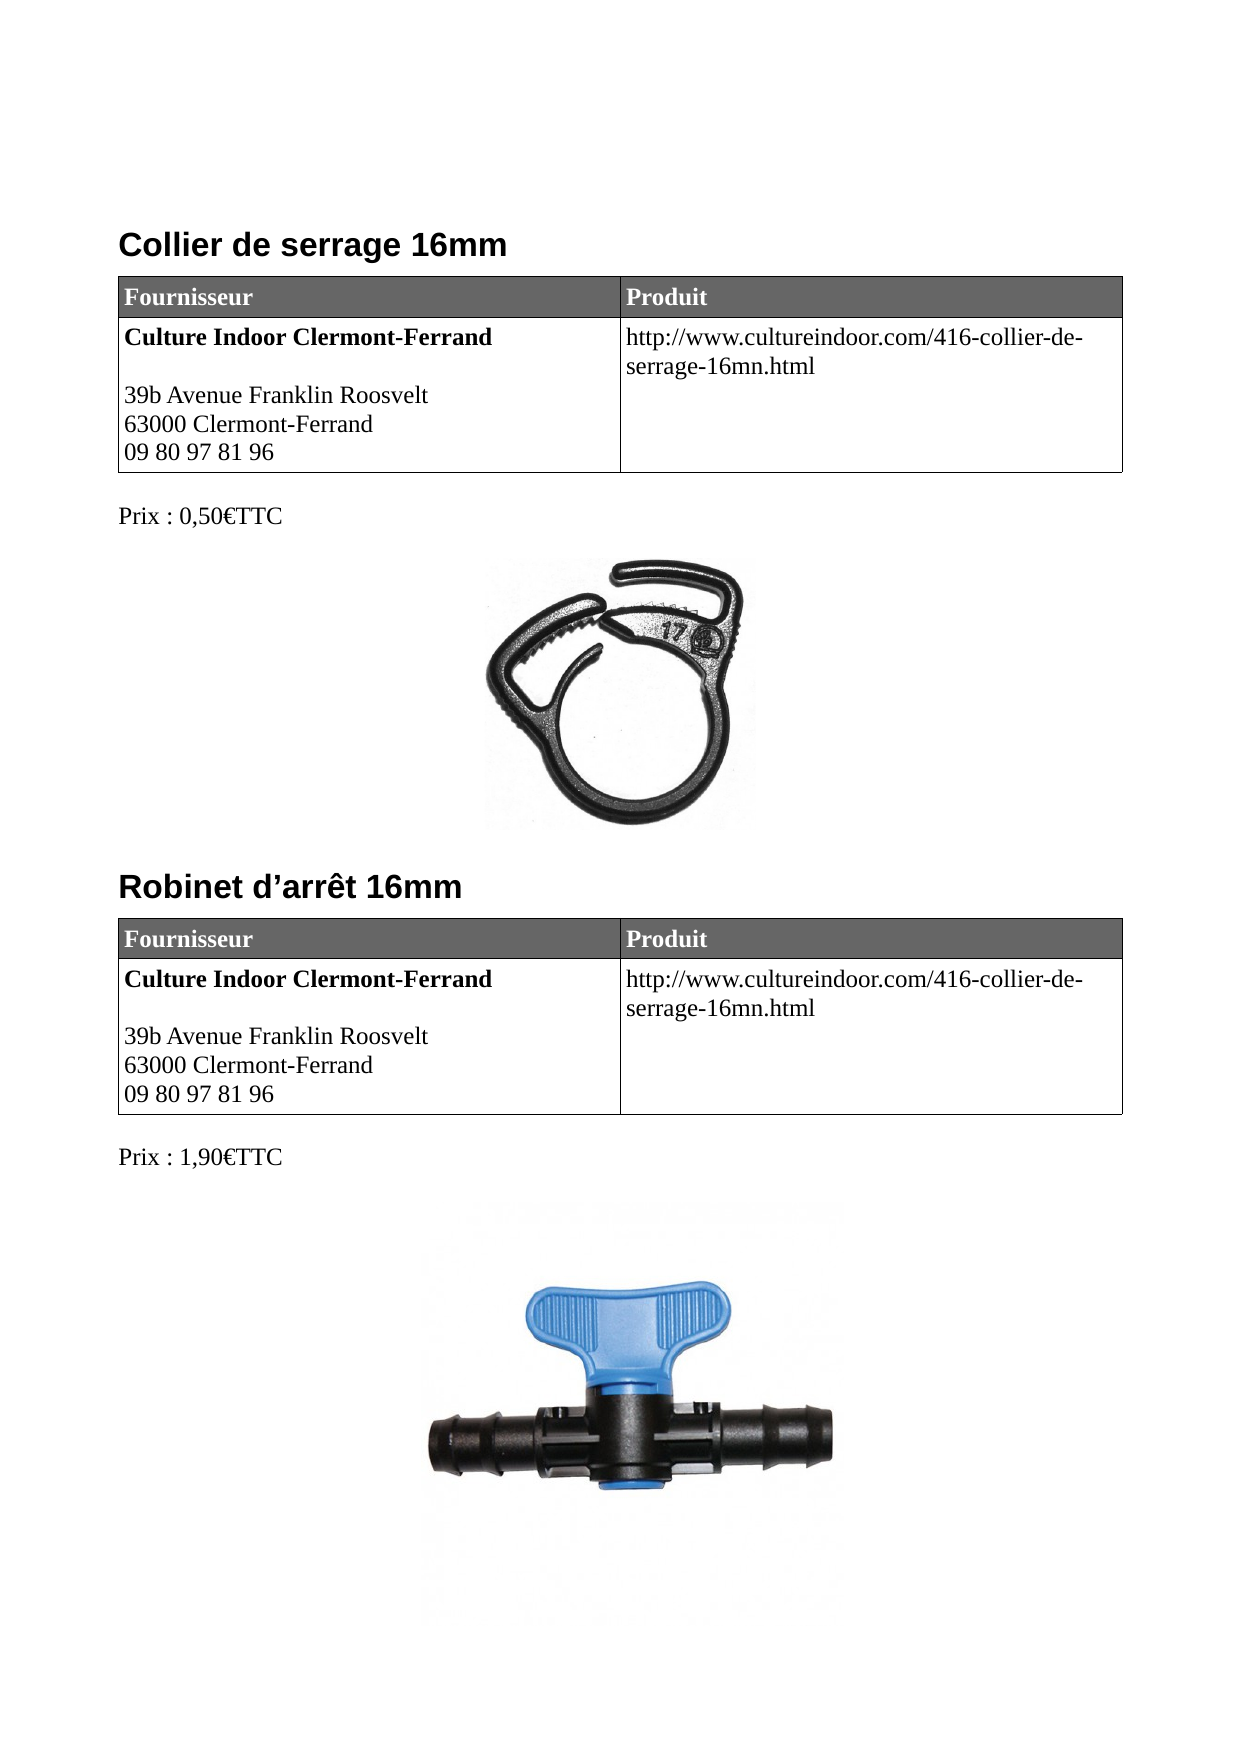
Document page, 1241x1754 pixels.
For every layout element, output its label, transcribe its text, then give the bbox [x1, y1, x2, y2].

text Prix : 0,50€TTC [118, 501, 1122, 529]
table_header Produit [621, 919, 1122, 958]
text Prix : 1,90€TTC [118, 1142, 1122, 1171]
subtitle Robinet d’arrêt 16mm [118, 867, 1122, 905]
picture [484, 558, 756, 830]
picture [421, 1202, 845, 1626]
table_cell http://www.cultureindoor.com/416-collier-de-serrage-16mn.html [621, 318, 1122, 472]
table_cell http://www.cultureindoor.com/416-collier-de-serrage-16mn.html [621, 959, 1122, 1113]
table_cell Culture Indoor Clermont-Ferrand 39b Avenue Franklin Roosvelt 63000 Clermont-Ferrand 09 80 97 81 96 [119, 318, 620, 472]
table_header Produit [621, 277, 1122, 317]
subtitle Collier de serrage 16mm [118, 225, 1122, 264]
table_cell Culture Indoor Clermont-Ferrand 39b Avenue Franklin Roosvelt 63000 Clermont-Ferrand 09 80 97 81 96 [119, 959, 620, 1113]
table_header Fournisseur [119, 277, 620, 317]
table_header Fournisseur [119, 919, 620, 958]
